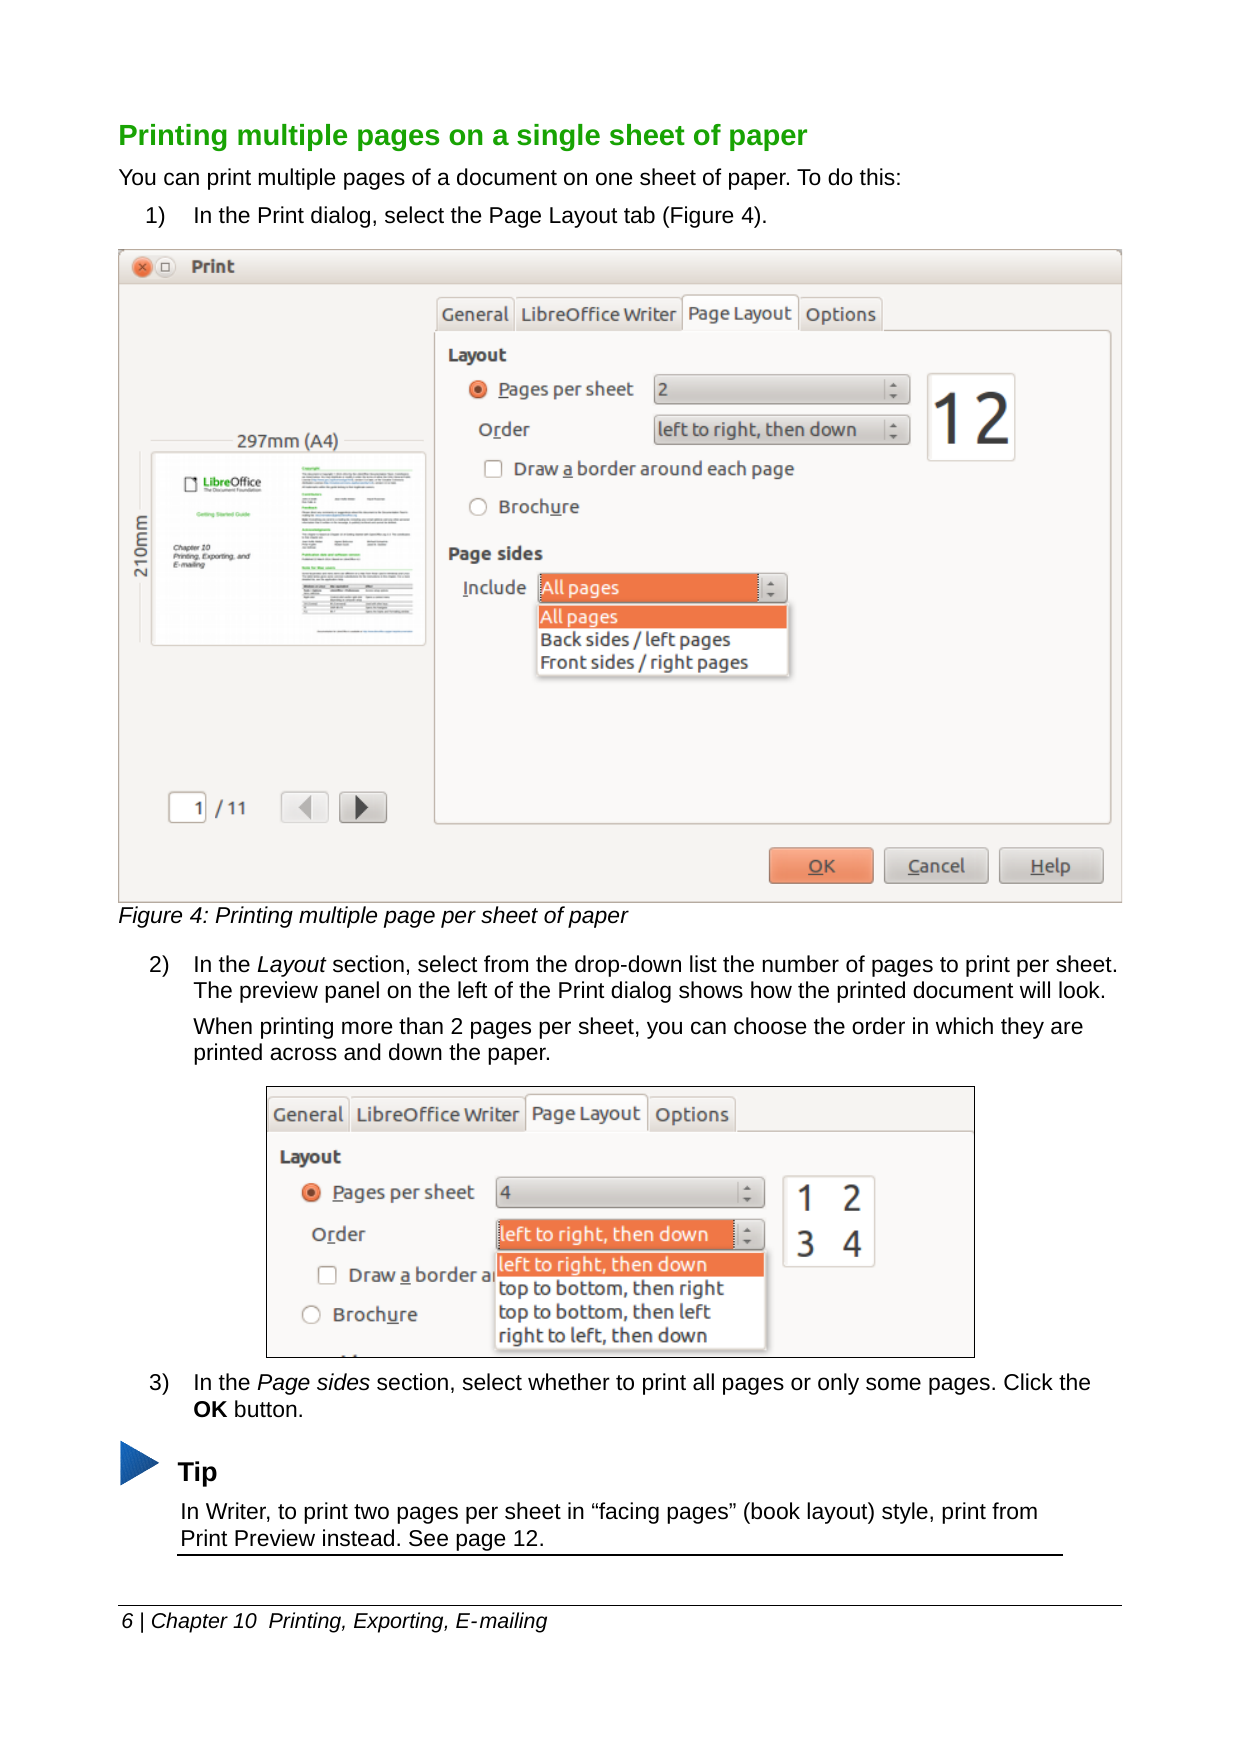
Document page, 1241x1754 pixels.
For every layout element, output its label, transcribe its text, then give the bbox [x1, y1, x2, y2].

text In Writer, to print two pages per sheet in “facing pages” (book layout) style, print from Print Preview instead. See page 12. [177, 1495, 1063, 1554]
list In the Layout section, select from the drop-down list the number of pages to print per sheet. The preview panel on the left of the Print dialog shows how the printed document will look. [169, 951, 1122, 1004]
list In the Print dialog, select the Page Layout tab (Figure 4). [165, 202, 1122, 229]
subtitle Printing multiple pages on a single sheet of paper [118, 118, 1122, 152]
list You can print multiple pages of a document on one sheet of paper. To do this: [118, 163, 1122, 190]
subtitle Tip [118, 1438, 1122, 1488]
picture [267, 1087, 974, 1357]
picture [118, 249, 1123, 903]
list When printing more than 2 pages per sheet, you can choose the order in which they are printed across and down the paper. [193, 1013, 1122, 1065]
text Figure 4: Printing multiple page per sheet of paper [118, 903, 1122, 929]
list In the Page sides section, select whether to print all pages or only some pages. Click the OK button. [169, 1369, 1122, 1422]
